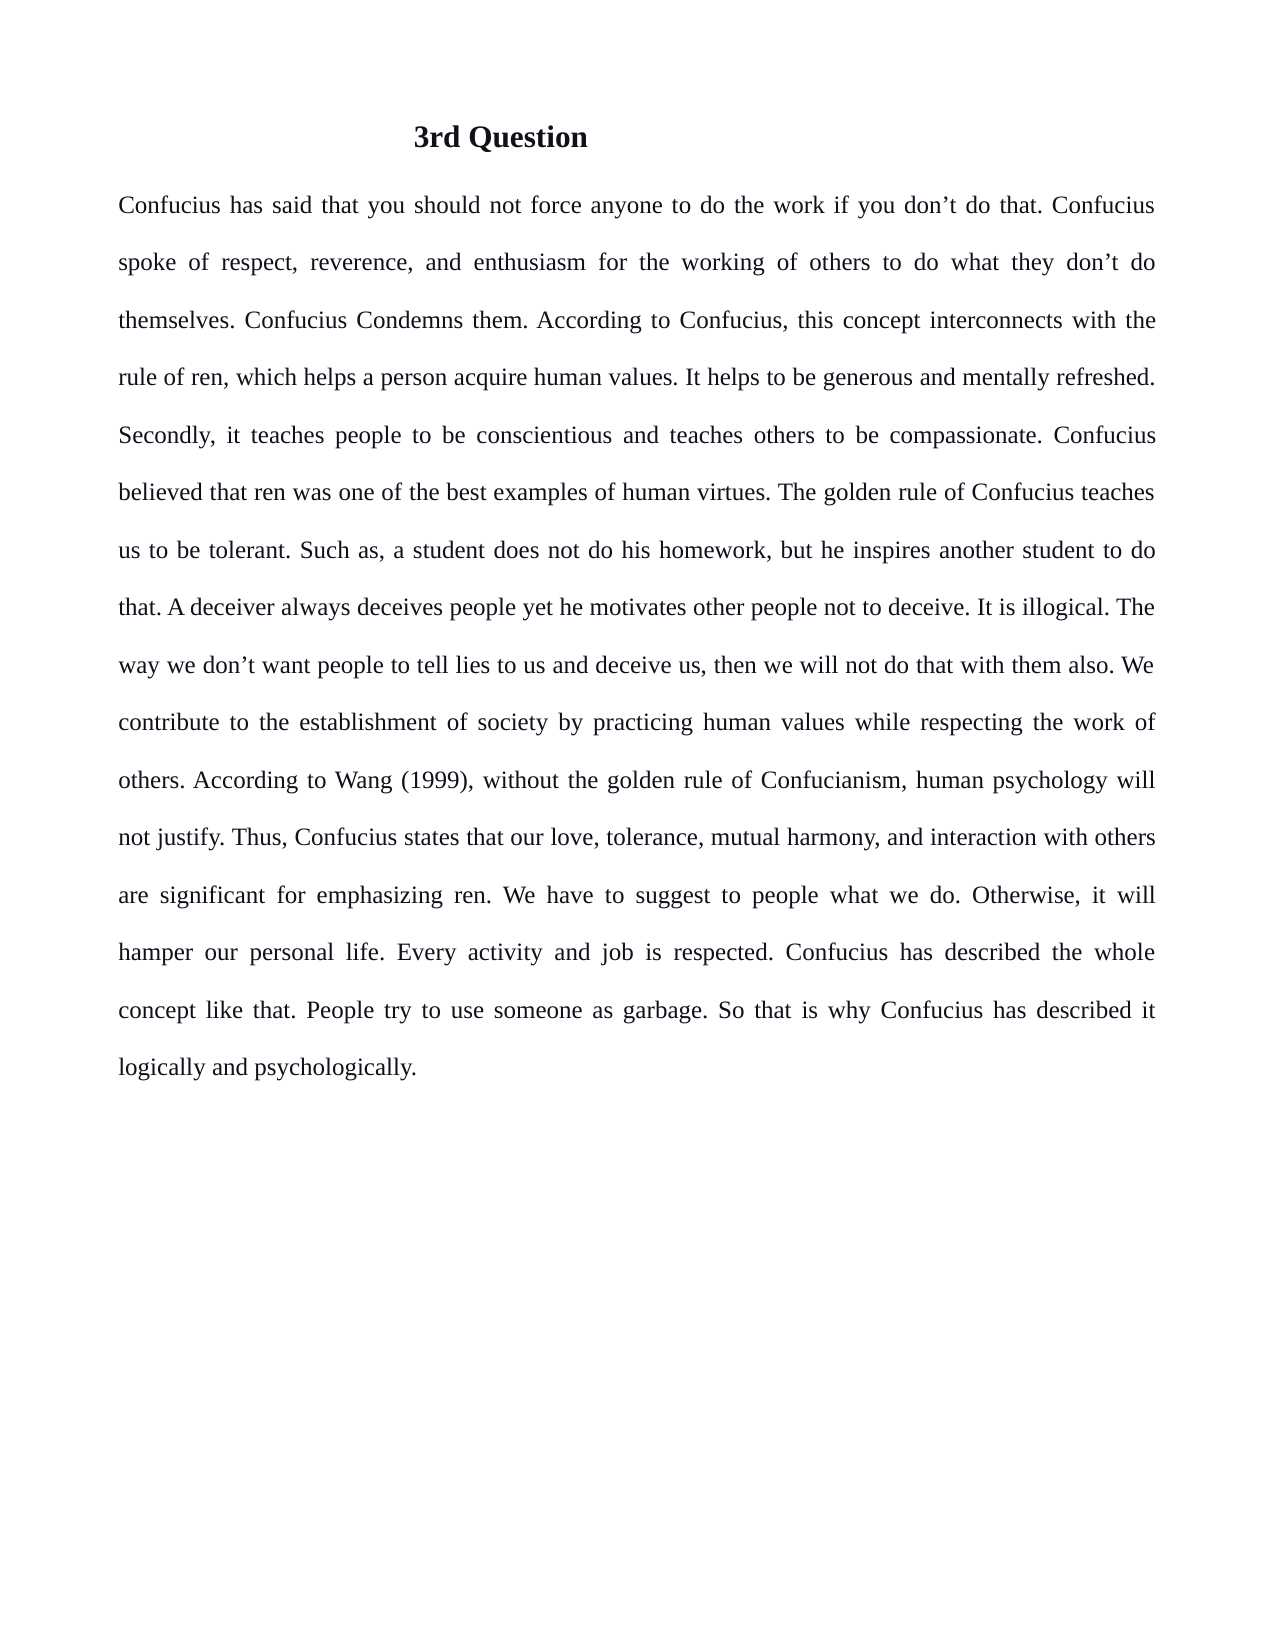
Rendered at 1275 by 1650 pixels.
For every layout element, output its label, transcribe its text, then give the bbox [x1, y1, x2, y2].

text 3rd Question [118, 118, 1157, 154]
text Confucius has said that you should not force anyone to do the work if you don’t do that. Confucius spoke of respect, reverence, and enthusiasm for the working of others to do what they don’t do themselves. Confucius Condemns them. According to Confucius, this concept interconnects with the rule of ren, which helps a person acquire human values. It helps to be generous and mentally refreshed. Secondly, it teaches people to be conscientious and teaches others to be compassionate. Confucius believed that ren was one of the best examples of human virtues. The golden rule of Confucius teaches us to be tolerant. Such as, a student does not do his homework, but he inspires another student to do that. A deceiver always deceives people yet he motivates other people not to deceive. It is illogical. The way we don’t want people to tell lies to us and deceive us, then we will not do that with them also. We contribute to the establishment of society by practicing human values while respecting the work of others. According to Wang (1999), without the golden rule of Confucianism, human psychology will not justify. Thus, Confucius states that our love, tolerance, mutual harmony, and interaction with others are significant for emphasizing ren. We have to suggest to people what we do. Otherwise, it will hamper our personal life. Every activity and job is respected. Confucius has described the whole concept like that. People try to use someone as garbage. So that is why Confucius has described it logically and psychologically. [118, 190, 1157, 1081]
